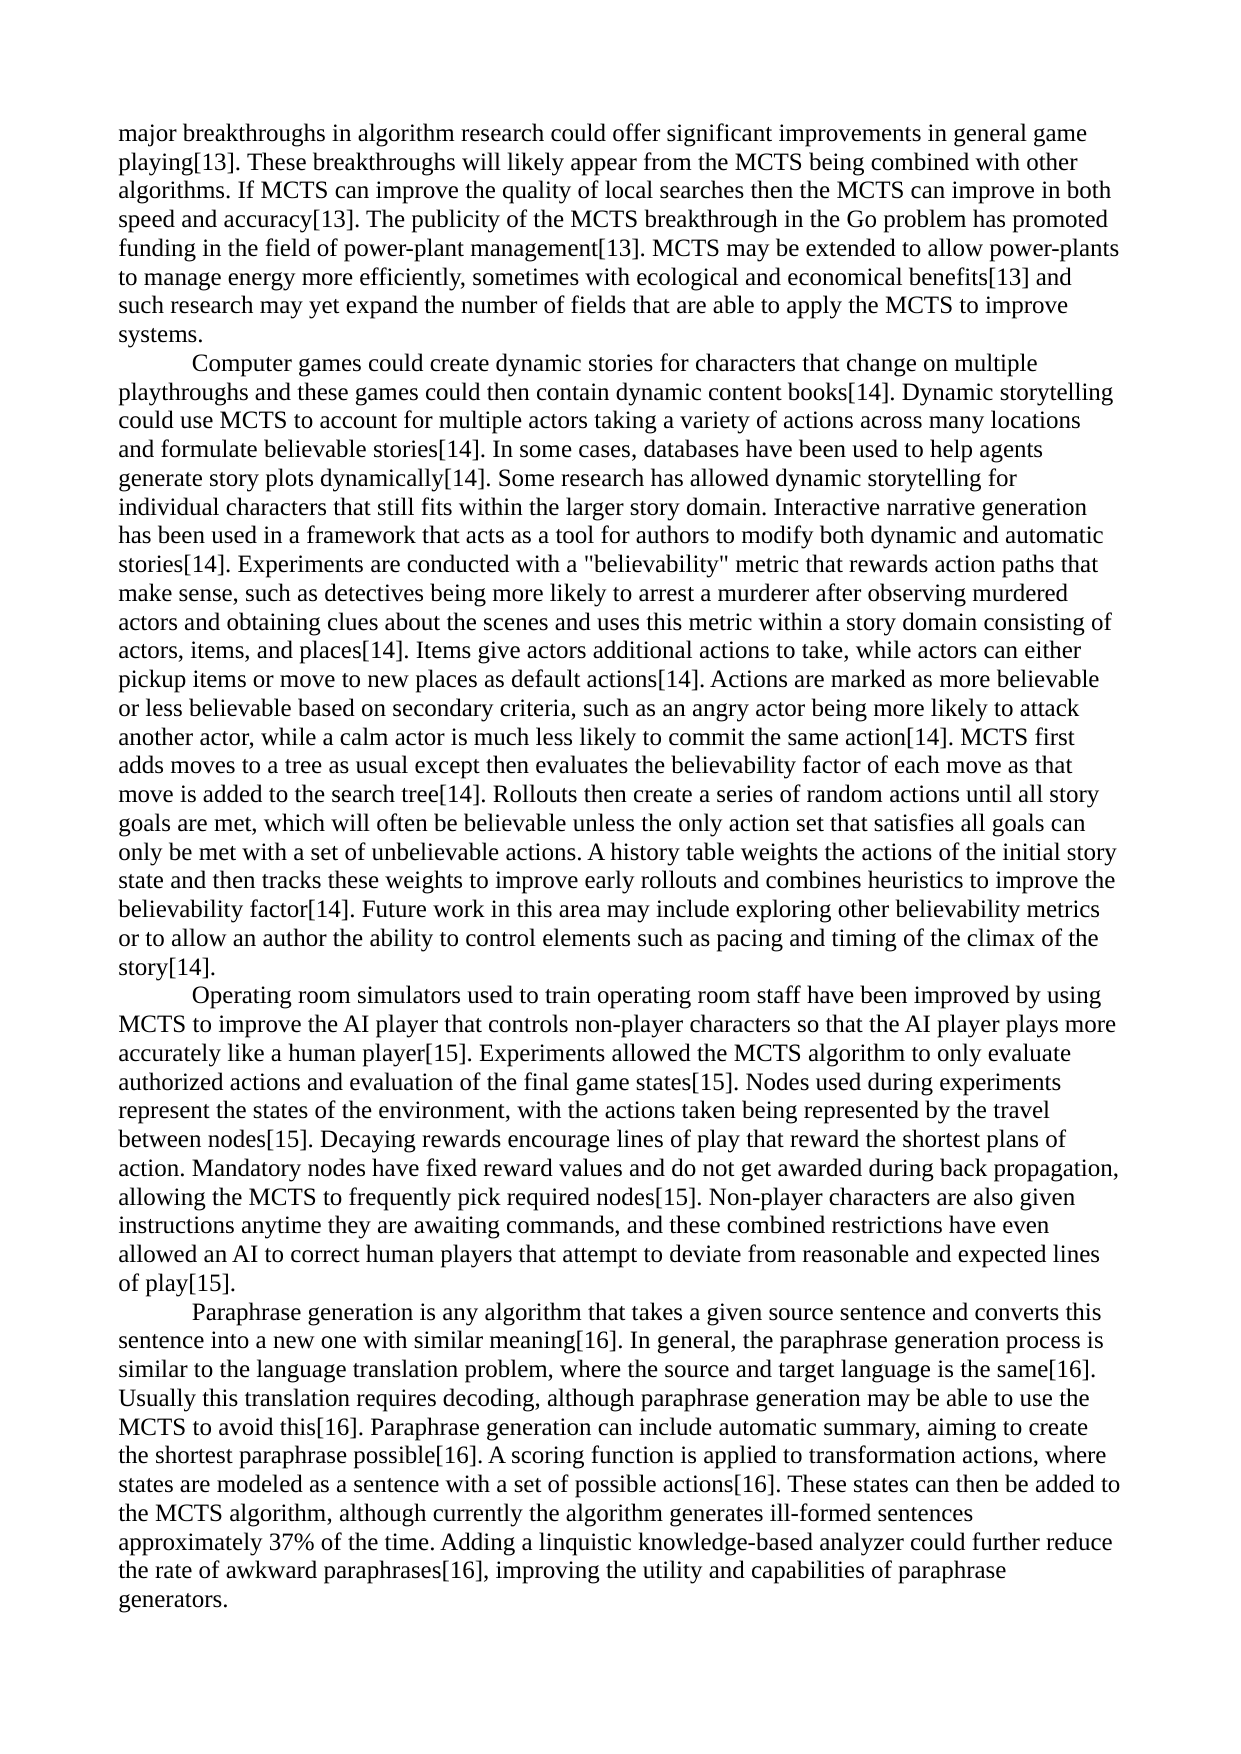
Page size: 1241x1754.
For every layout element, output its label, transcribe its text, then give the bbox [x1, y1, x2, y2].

text Operating room simulators used to train operating room staff have been improved by using MCTS to improve the AI player that controls non-player characters so that the AI player plays more accurately like a human player[15]. Experiments allowed the MCTS algorithm to only evaluate authorized actions and evaluation of the final game states[15]. Nodes used during experiments represent the states of the environment, with the actions taken being represented by the travel between nodes[15]. Decaying rewards encourage lines of play that reward the shortest plans of action. Mandatory nodes have fixed reward values and do not get awarded during back propagation, allowing the MCTS to frequently pick required nodes[15]. Non-player characters are also given instructions anytime they are awaiting commands, and these combined restrictions have even allowed an AI to correct human players that attempt to deviate from reasonable and expected lines of play[15]. [118, 981, 1122, 1297]
text Paraphrase generation is any algorithm that takes a given source sentence and converts this sentence into a new one with similar meaning[16]. In general, the paraphrase generation process is similar to the language translation problem, where the source and target language is the same[16]. Usually this translation requires decoding, although paraphrase generation may be able to use the MCTS to avoid this[16]. Paraphrase generation can include automatic summary, aiming to create the shortest paraphrase possible[16]. A scoring function is applied to transformation actions, where states are modeled as a sentence with a set of possible actions[16]. These states can then be added to the MCTS algorithm, although currently the algorithm generates ill-formed sentences approximately 37% of the time. Adding a linquistic knowledge-based analyzer could further reduce the rate of awkward paraphrases[16], improving the utility and capabilities of paraphrase generators. [118, 1297, 1122, 1613]
text Computer games could create dynamic stories for characters that change on multiple playthroughs and these games could then contain dynamic content books[14]. Dynamic storytelling could use MCTS to account for multiple actors taking a variety of actions across many locations and formulate believable stories[14]. In some cases, databases have been used to help agents generate story plots dynamically[14]. Some research has allowed dynamic storytelling for individual characters that still fits within the larger story domain. Interactive narrative generation has been used in a framework that acts as a tool for authors to modify both dynamic and automatic stories[14]. Experiments are conducted with a "believability" metric that rewards action paths that make sense, such as detectives being more likely to arrest a murderer after observing murdered actors and obtaining clues about the scenes and uses this metric within a story domain consisting of actors, items, and places[14]. Items give actors additional actions to take, while actors can either pickup items or move to new places as default actions[14]. Actions are marked as more believable or less believable based on secondary criteria, such as an angry actor being more likely to attack another actor, while a calm actor is much less likely to commit the same action[14]. MCTS first adds moves to a tree as usual except then evaluates the believability factor of each move as that move is added to the search tree[14]. Rollouts then create a series of random actions until all story goals are met, which will often be believable unless the only action set that satisfies all goals can only be met with a set of unbelievable actions. A history table weights the actions of the initial story state and then tracks these weights to improve early rollouts and combines heuristics to improve the believability factor[14]. Future work in this area may include exploring other believability metrics or to allow an author the ability to control elements such as pacing and timing of the climax of the story[14]. [118, 348, 1122, 981]
text major breakthroughs in algorithm research could offer significant improvements in general game playing[13]. These breakthroughs will likely appear from the MCTS being combined with other algorithms. If MCTS can improve the quality of local searches then the MCTS can improve in both speed and accuracy[13]. The publicity of the MCTS breakthrough in the Go problem has promoted funding in the field of power-plant management[13]. MCTS may be extended to allow power-plants to manage energy more efficiently, sometimes with ecological and economical benefits[13] and such research may yet expand the number of fields that are able to apply the MCTS to improve systems. [118, 118, 1122, 348]
